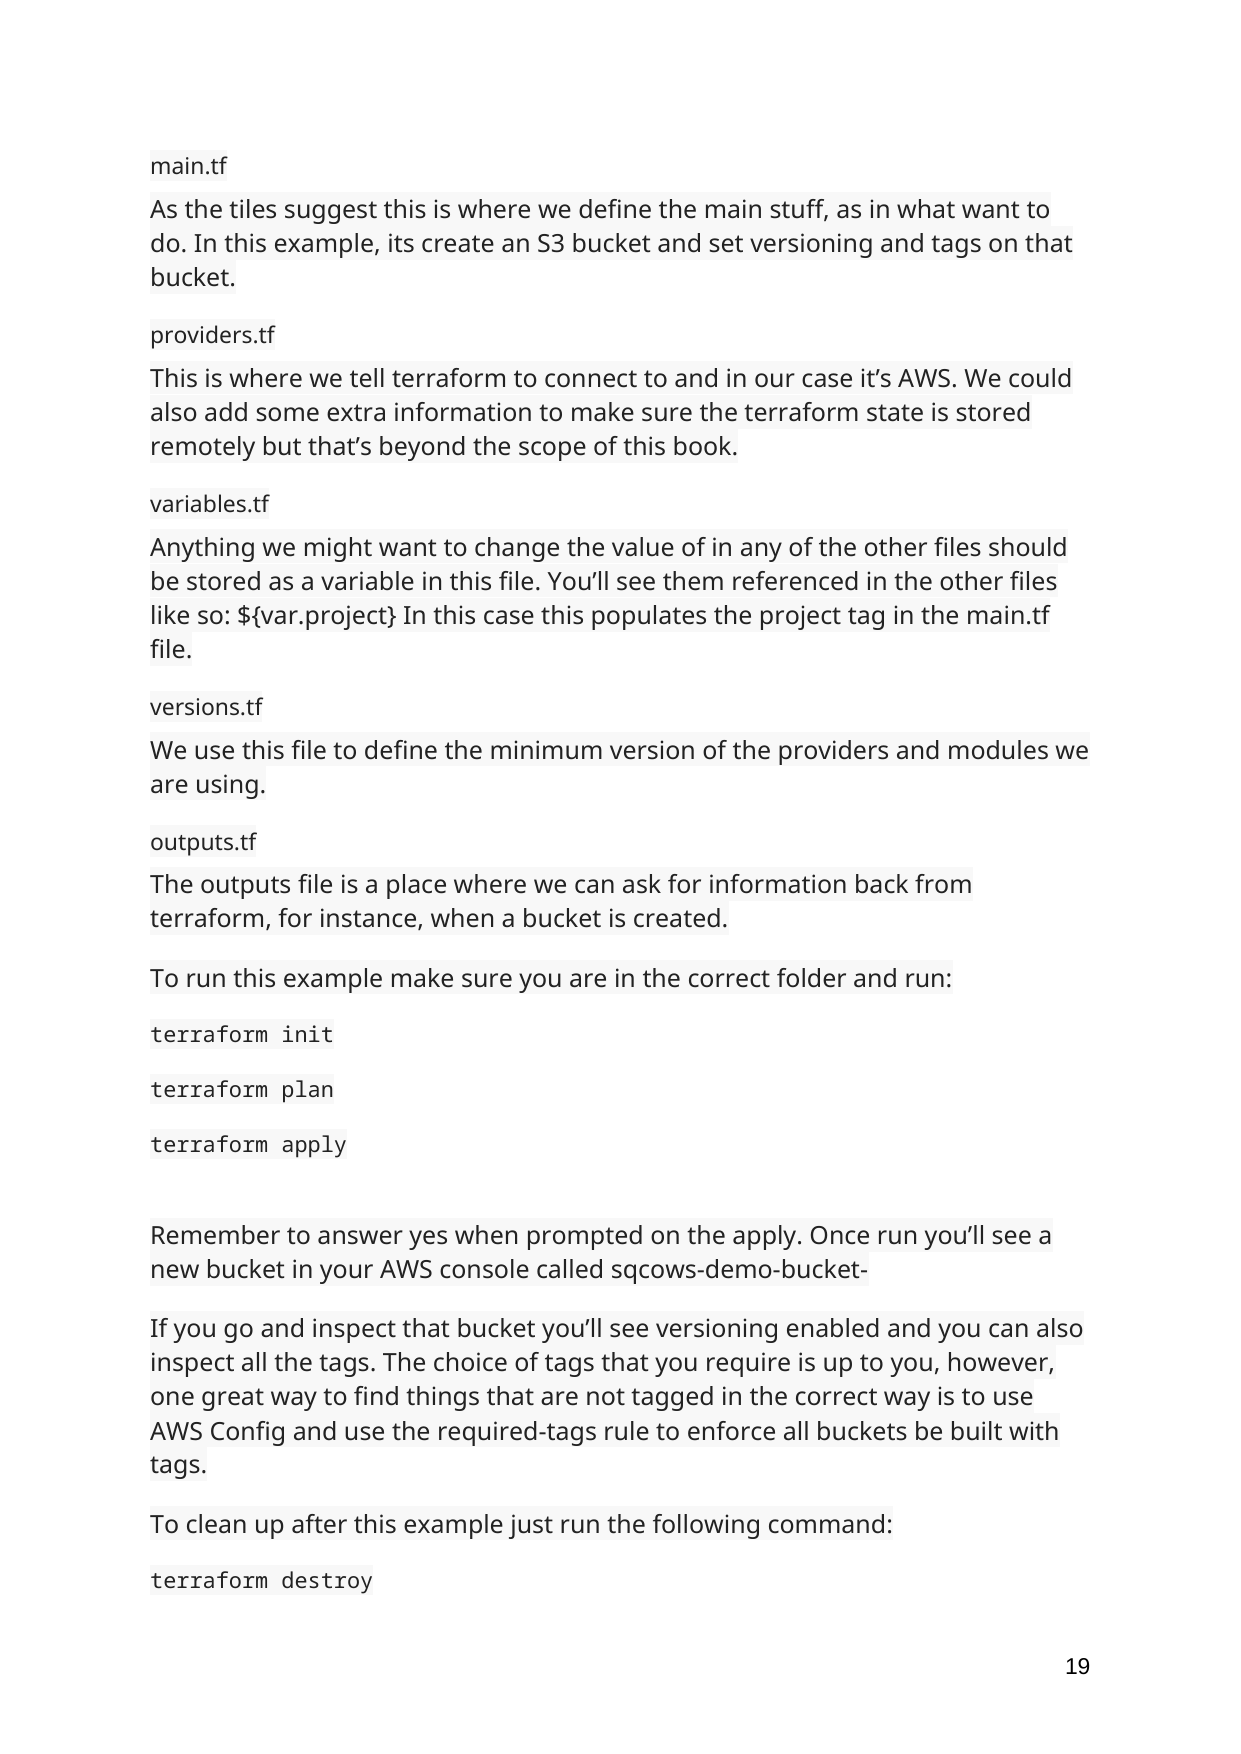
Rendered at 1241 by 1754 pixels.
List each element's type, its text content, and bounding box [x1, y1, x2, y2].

text terraform init [150, 1019, 1090, 1049]
text To run this example make sure you are in the correct folder and run: [150, 960, 1090, 994]
text To clean up after this example just run the following command: [150, 1506, 1090, 1540]
text As the tiles suggest this is where we define the main stuff, as in what want to do. In this example, its create an S3 bucket and set versioning and tags on that bucket. [150, 192, 1090, 294]
text We use this file to define the minimum version of the providers and modules we are using. [150, 732, 1090, 800]
subtitle variables.tf [150, 488, 1090, 519]
text Remember to answer yes when prompted on the apply. Once run you’ll see a new bucket in your AWS console called sqcows-demo-bucket- [150, 1218, 1090, 1286]
text The outputs file is a place where we can ask for information back from terraform, for instance, when a bucket is created. [150, 867, 1090, 935]
subtitle outputs.tf [150, 825, 1090, 857]
text Anything we might want to change the value of in any of the other files should be stored as a variable in this file. You’ll see them referenced in the other files like so: ${var.project} In this case this populates the project tag in the main.tf file. [150, 529, 1090, 666]
subtitle providers.tf [150, 319, 1090, 350]
subtitle main.tf [150, 150, 1090, 181]
text terraform destroy [150, 1565, 1090, 1595]
subtitle versions.tf [150, 691, 1090, 722]
text terraform plan [150, 1074, 1090, 1104]
text If you go and inspect that bucket you’ll see versioning enabled and you can also inspect all the tags. The choice of tags that you require is up to you, however, one great way to find things that are not tagged in the correct way is to use AWS Config and use the required-tags rule to enforce all buckets be built with tags. [150, 1311, 1090, 1481]
text terraform apply [150, 1129, 1090, 1159]
text This is where we tell terraform to connect to and in our case it’s AWS. We could also add some extra information to make sure the terraform state is stored remotely but that’s beyond the scope of this book. [150, 361, 1090, 463]
